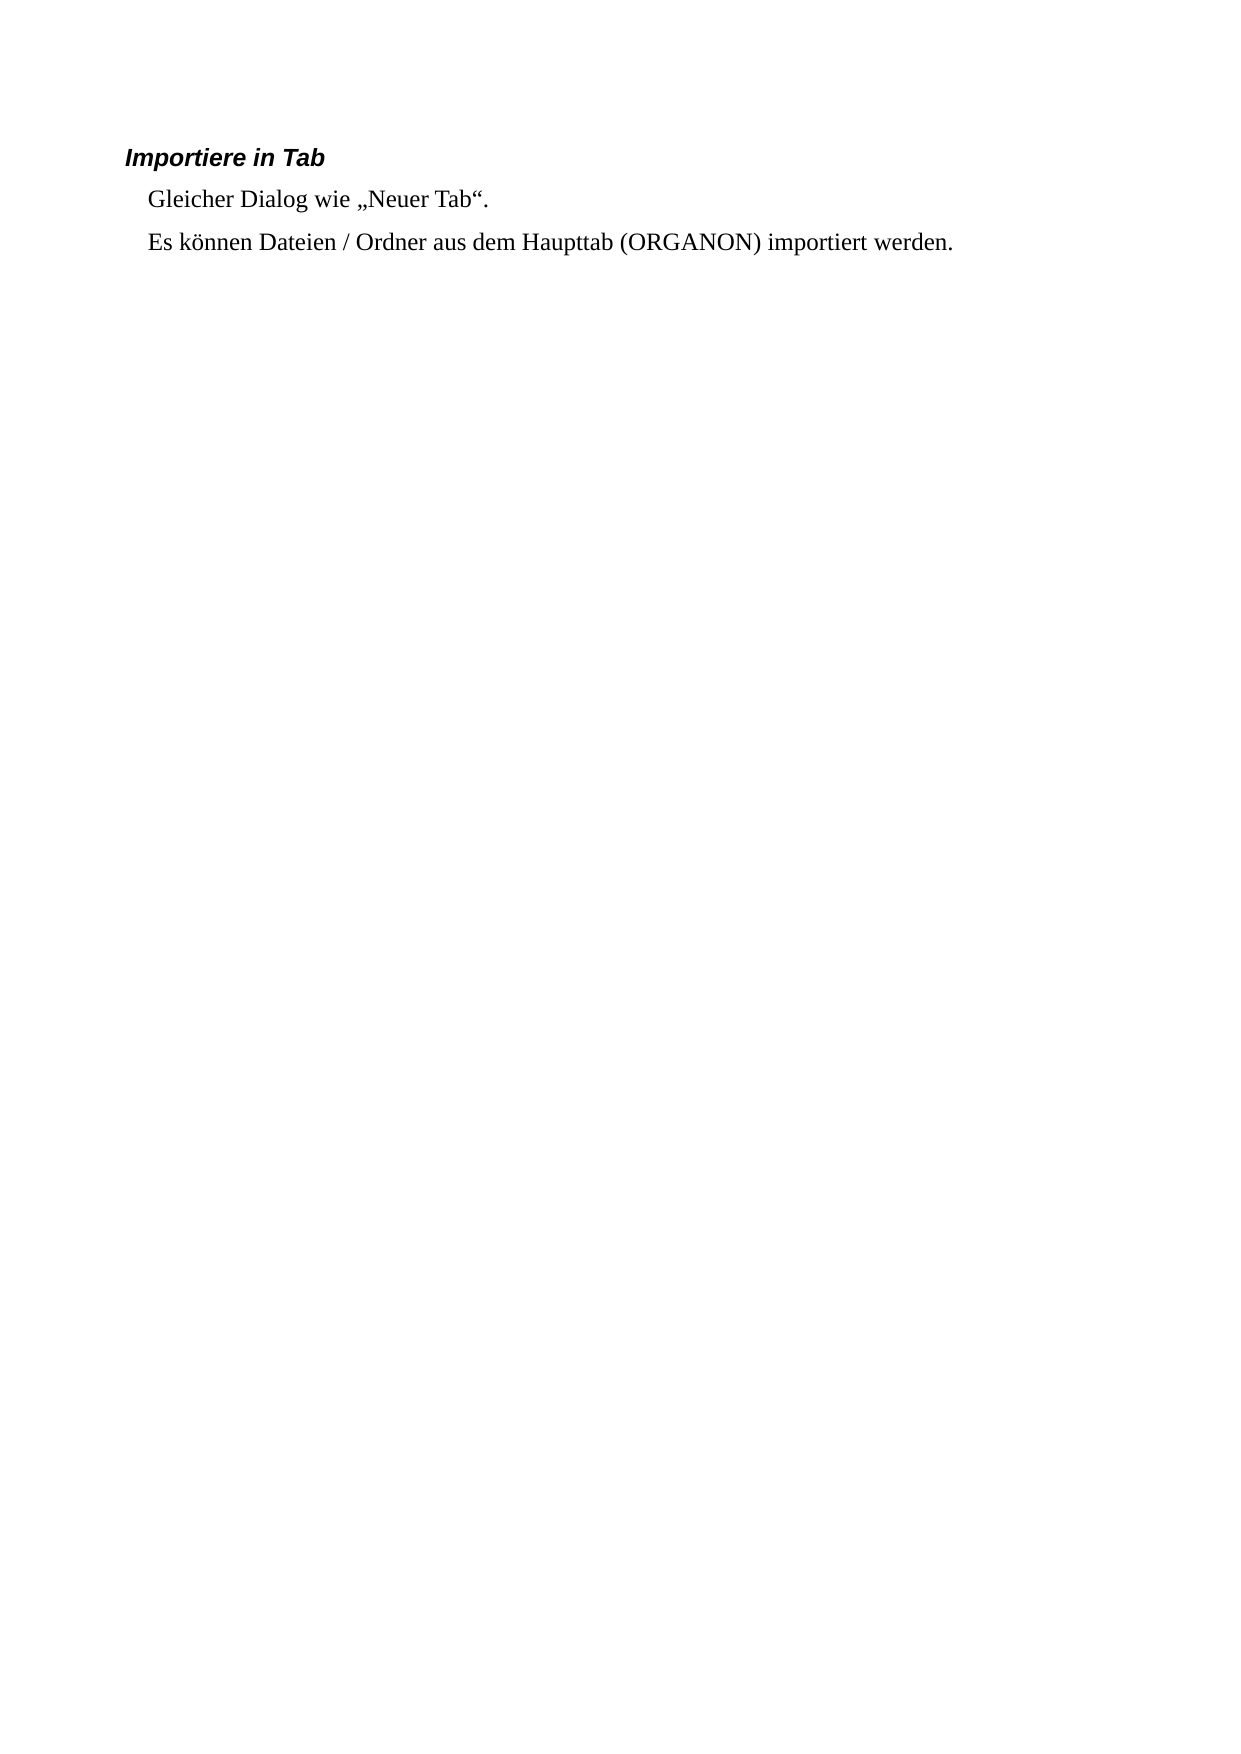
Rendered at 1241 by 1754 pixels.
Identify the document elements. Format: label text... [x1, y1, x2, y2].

text Gleicher Dialog wie „Neuer Tab“. [148, 184, 1122, 213]
text Es können Dateien / Ordner aus dem Haupttab (ORGANON) importiert werden. [148, 227, 1122, 256]
subtitle Importiere in Tab [118, 143, 1122, 172]
